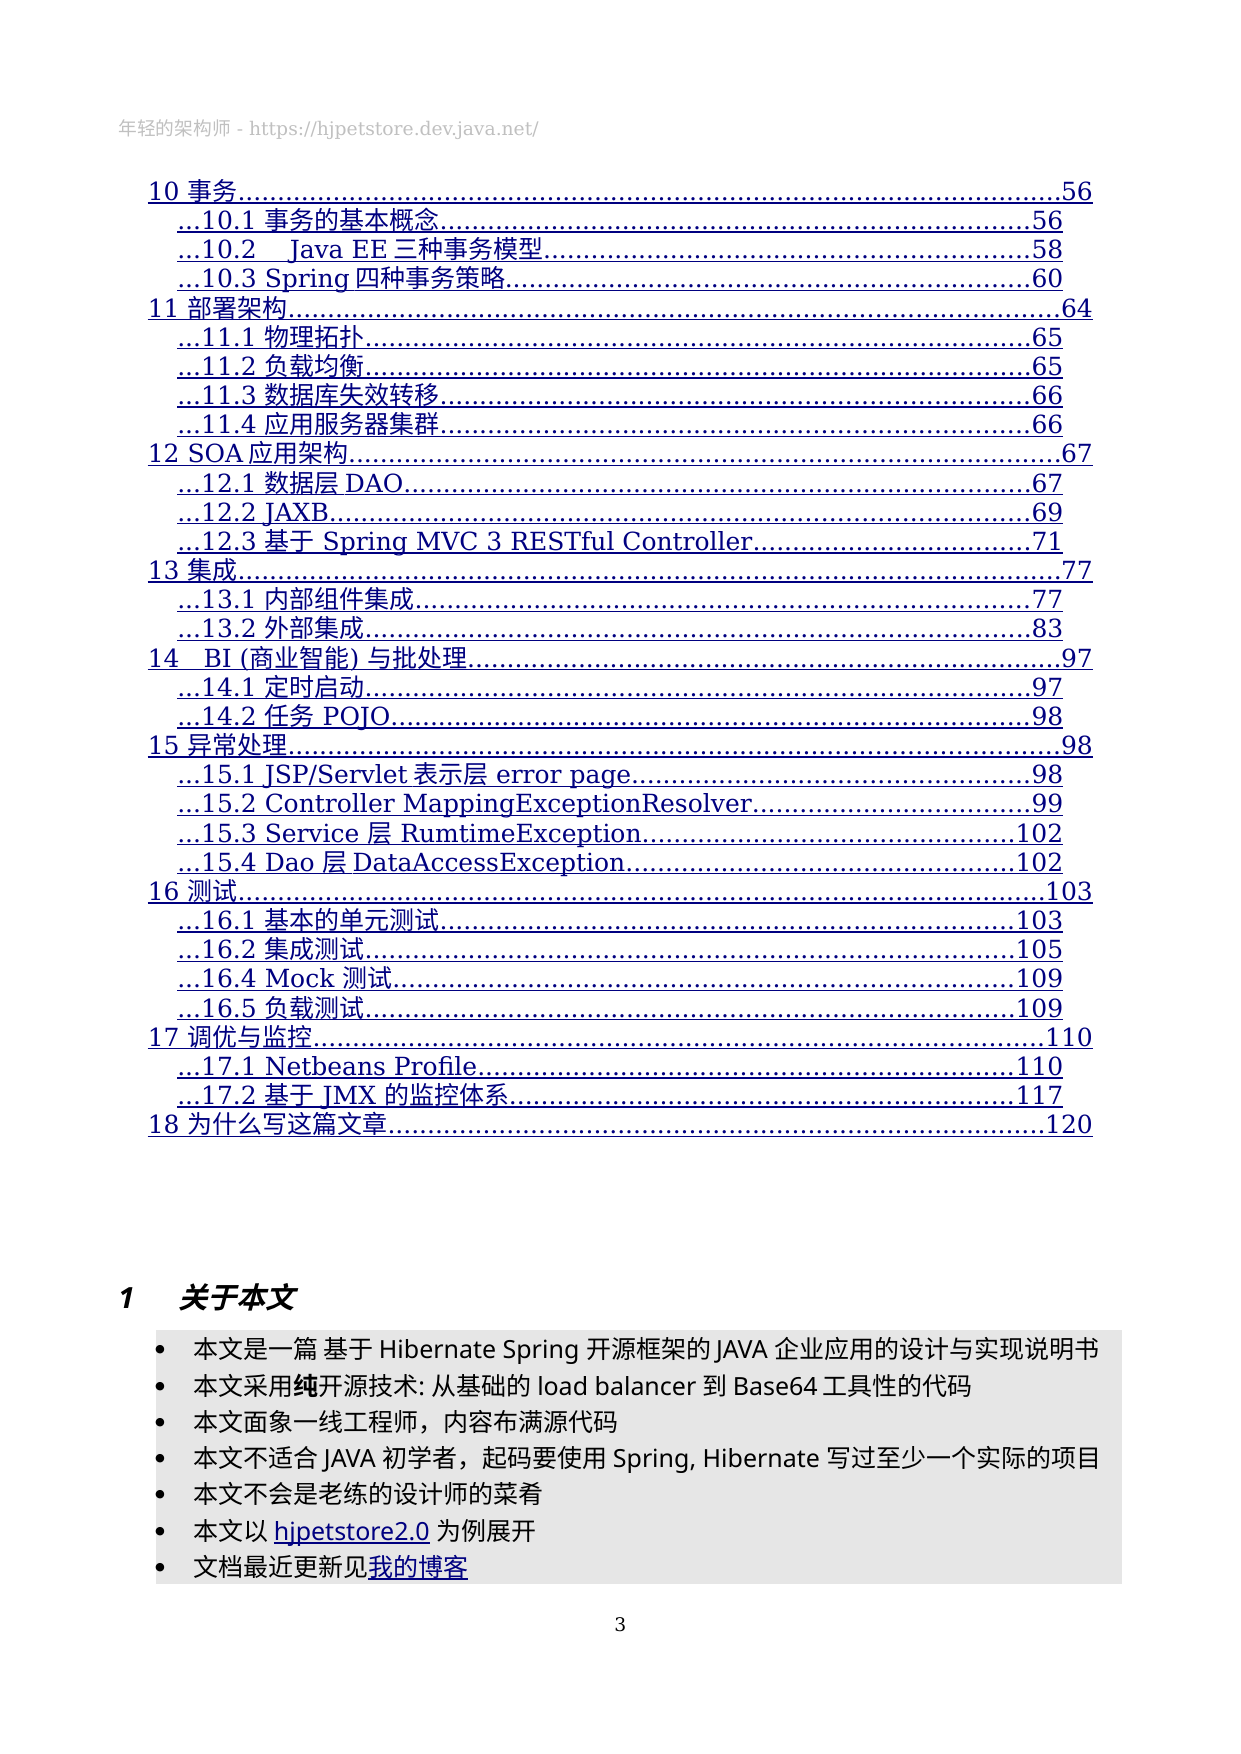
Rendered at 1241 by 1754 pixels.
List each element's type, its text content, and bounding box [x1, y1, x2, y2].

text ...15.2 Controller MappingExceptionResolver 99 [177, 789, 1122, 819]
text ...16.5 负载测试 109 [177, 994, 1122, 1023]
text ...11.4 应用服务器集群 66 [177, 410, 1122, 439]
list 本文是一篇 基于Hibernate Spring 开源框架的JAVA 企业应用的设计与实现说明书 [156, 1330, 1122, 1366]
text ...11.2 负载均衡 65 [177, 352, 1122, 381]
text ...14.2 任务 POJO 98 [177, 702, 1122, 731]
text 13 集成 77 [148, 556, 1122, 585]
list 本文不适合 JAVA 初学者，起码要使用 Spring, Hibernate 写过至少一个实际的项目 [156, 1439, 1122, 1475]
text ...10.1 事务的基本概念 56 [177, 206, 1122, 235]
text 11 部署架构 64 [148, 294, 1122, 323]
text ...12.3 基于 Spring MVC 3 RESTful Controller 71 [177, 527, 1122, 556]
text 18 为什么写这篇文章 120 [148, 1110, 1122, 1139]
text ...15.4 Dao 层DataAccessException 102 [177, 848, 1122, 877]
text ...15.3 Service 层 RumtimeException 102 [177, 819, 1122, 848]
text ...10.3 Spring四种事务策略 60 [177, 264, 1122, 294]
text ...13.1 内部组件集成 77 [177, 585, 1122, 614]
list 本文面象一线工程师，内容布满源代码 [156, 1402, 1122, 1439]
text ...12.1 数据层DAO 67 [177, 469, 1122, 498]
list 本文不会是老练的设计师的菜肴 [156, 1475, 1122, 1511]
text ...11.1 物理拓扑 65 [177, 323, 1122, 352]
text 14 BI (商业智能) 与批处理 97 [148, 644, 1122, 673]
text 16 测试 103 [148, 877, 1122, 906]
text ...11.3 数据库失效转移 66 [177, 381, 1122, 410]
text 15 异常处理 98 [148, 731, 1122, 760]
text ...17.2 基于 JMX 的监控体系 117 [177, 1081, 1122, 1110]
subtitle 关于本文 [118, 1275, 1122, 1317]
text ...16.2 集成测试 105 [177, 935, 1122, 964]
text ...10.2 Java EE三种事务模型 58 [177, 235, 1122, 264]
text ...16.4 Mock 测试 109 [177, 964, 1122, 994]
text 10 事务 56 [148, 177, 1122, 206]
list 本文采用纯开源技术: 从基础的 load balancer 到Base64工具性的代码 [156, 1366, 1122, 1402]
text ...15.1 JSP/Servlet表示层 error page 98 [177, 760, 1122, 789]
text ...13.2 外部集成 83 [177, 614, 1122, 644]
text 17 调优与监控 110 [148, 1023, 1122, 1052]
text ...14.1 定时启动 97 [177, 673, 1122, 702]
text ...17.1 Netbeans Profile 110 [177, 1052, 1122, 1081]
text 12 SOA应用架构 67 [148, 439, 1122, 469]
text ...12.2 JAXB 69 [177, 498, 1122, 527]
list 本文以 hjpetstore2.0 为例展开 [156, 1511, 1122, 1547]
text ...16.1 基本的单元测试 103 [177, 906, 1122, 935]
list 文档最近更新见我的博客 [156, 1547, 1122, 1584]
